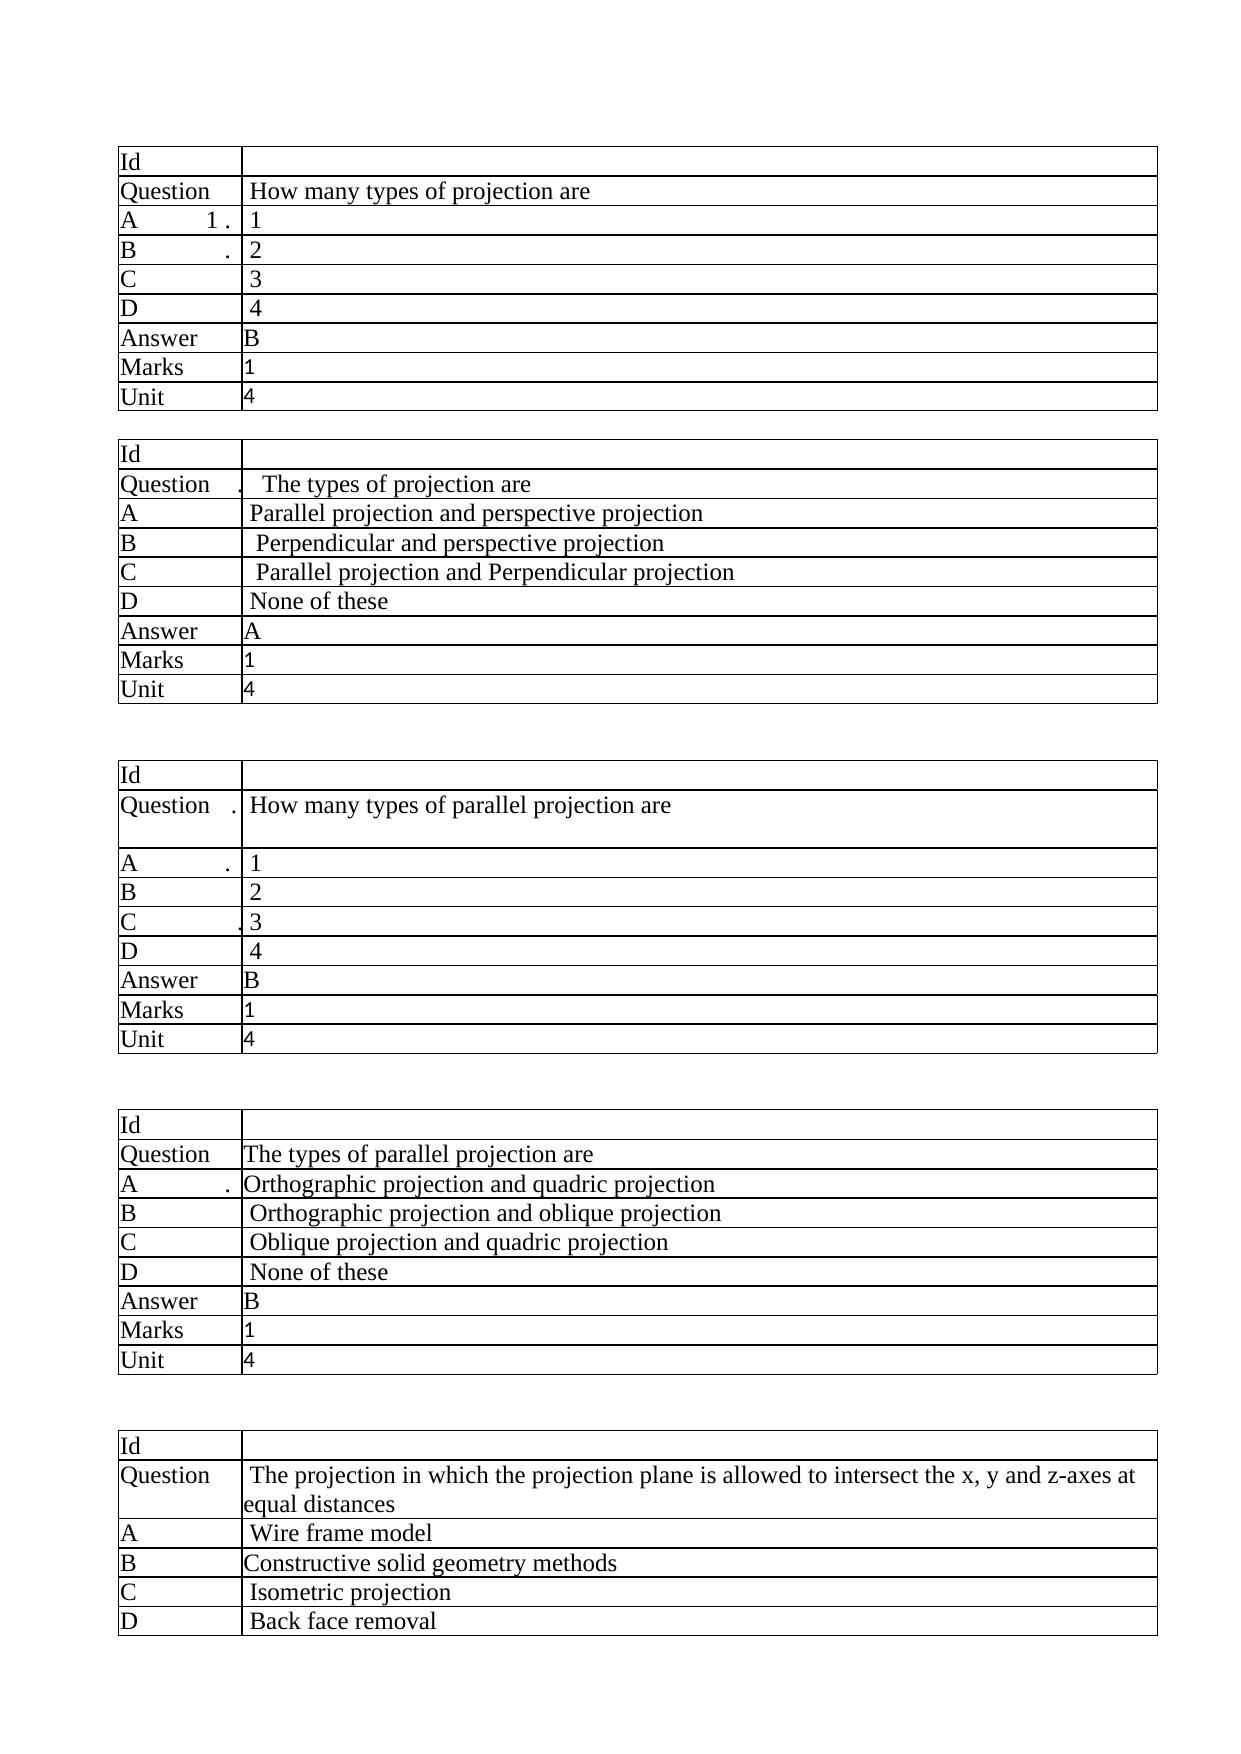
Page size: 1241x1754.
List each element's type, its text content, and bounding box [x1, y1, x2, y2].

table_cell D [119, 1607, 241, 1635]
table_cell B [119, 236, 241, 264]
table_cell 1 . 1 [243, 206, 1157, 234]
table_cell How many types of projection are [243, 177, 1157, 205]
table_cell Answer [119, 966, 241, 994]
table_cell Question [119, 177, 241, 205]
table_header Id [119, 1110, 241, 1139]
table_cell . 3 [243, 265, 1157, 293]
table_cell 1 [243, 1316, 1157, 1344]
table_cell B [243, 966, 1157, 994]
table_cell Perpendicular and perspective projection [243, 529, 1157, 556]
table_cell Answer [119, 617, 241, 644]
table_cell B [119, 1549, 241, 1576]
table_cell C [119, 1578, 241, 1606]
table_cell C [119, 1228, 241, 1256]
table_cell A [119, 1519, 241, 1547]
table_cell . 2 [243, 878, 1157, 906]
table_cell Question [119, 1461, 241, 1518]
table_cell A [119, 1170, 241, 1197]
table_cell Unit [119, 1025, 241, 1053]
table_cell . Isometric projection [243, 1578, 1157, 1606]
table_cell C [119, 265, 241, 293]
table_cell Parallel projection and Perpendicular projection [243, 558, 1157, 586]
table_cell Unit [119, 675, 241, 703]
table_cell Parallel projection and perspective projection [243, 499, 1157, 527]
table_cell Marks [119, 996, 241, 1023]
table_cell . The types of parallel projection are [243, 1140, 1157, 1168]
table_cell B [243, 1287, 1157, 1315]
table_cell A [119, 499, 241, 527]
table_header [243, 1110, 1157, 1139]
table_cell . 4 [243, 937, 1157, 965]
table_cell . Back face removal [243, 1607, 1157, 1635]
table_header [243, 147, 1157, 175]
table_cell . The types of projection are [243, 470, 1157, 498]
table_cell 4 [243, 1346, 1157, 1374]
table_cell C [119, 558, 241, 586]
table_header [243, 1431, 1157, 1459]
table_cell 4 [243, 1025, 1157, 1053]
table_cell . . 3 [243, 907, 1157, 935]
table_cell D [119, 937, 241, 965]
table_cell D [119, 295, 241, 322]
table_cell Question [119, 791, 241, 847]
table_cell . Orthographic projection and quadric projection [243, 1170, 1157, 1197]
table_cell Question [119, 470, 241, 498]
table_cell Constructive solid geometry methods [243, 1549, 1157, 1576]
table_cell . 4 [243, 295, 1157, 322]
table_header Id [119, 761, 241, 789]
table_cell Marks [119, 646, 241, 674]
table_cell Answer [119, 1287, 241, 1315]
table_cell Unit [119, 1346, 241, 1374]
table_cell Oblique projection and quadric projection [243, 1228, 1157, 1256]
table_cell B [119, 529, 241, 556]
table_cell . 2 [243, 236, 1157, 264]
table_cell Answer [119, 324, 241, 352]
table_cell . None of these [243, 587, 1157, 615]
table_cell 1 [243, 646, 1157, 674]
table_cell 4 [243, 675, 1157, 703]
table_cell D [119, 587, 241, 615]
table_cell The projection in which the projection plane is allowed to intersect the x, y and z-axes at equal distances [243, 1461, 1157, 1518]
table_cell A [119, 849, 241, 877]
table_cell Question [119, 1140, 241, 1168]
table_cell . 1 [243, 849, 1157, 877]
table_header Id [119, 1431, 241, 1459]
table_cell . How many types of parallel projection are [243, 791, 1157, 847]
table_cell B [119, 1199, 241, 1227]
table_header [243, 440, 1157, 468]
table_cell A [243, 617, 1157, 644]
table_cell B [119, 878, 241, 906]
table_header Id [119, 147, 241, 175]
table_cell Marks [119, 353, 241, 381]
table_cell D [119, 1258, 241, 1285]
table_cell A [119, 206, 241, 234]
table_header [243, 761, 1157, 789]
table_cell 1 [243, 996, 1157, 1023]
table_header Id [119, 440, 241, 468]
table_cell 4 [243, 383, 1157, 410]
table_cell Marks [119, 1316, 241, 1344]
table_cell Unit [119, 383, 241, 410]
table_cell Orthographic projection and oblique projection [243, 1199, 1157, 1227]
table_cell B [243, 324, 1157, 352]
table_cell . Wire frame model [243, 1519, 1157, 1547]
table_cell C [119, 907, 241, 935]
table_cell 1 [243, 353, 1157, 381]
table_cell . None of these [243, 1258, 1157, 1285]
